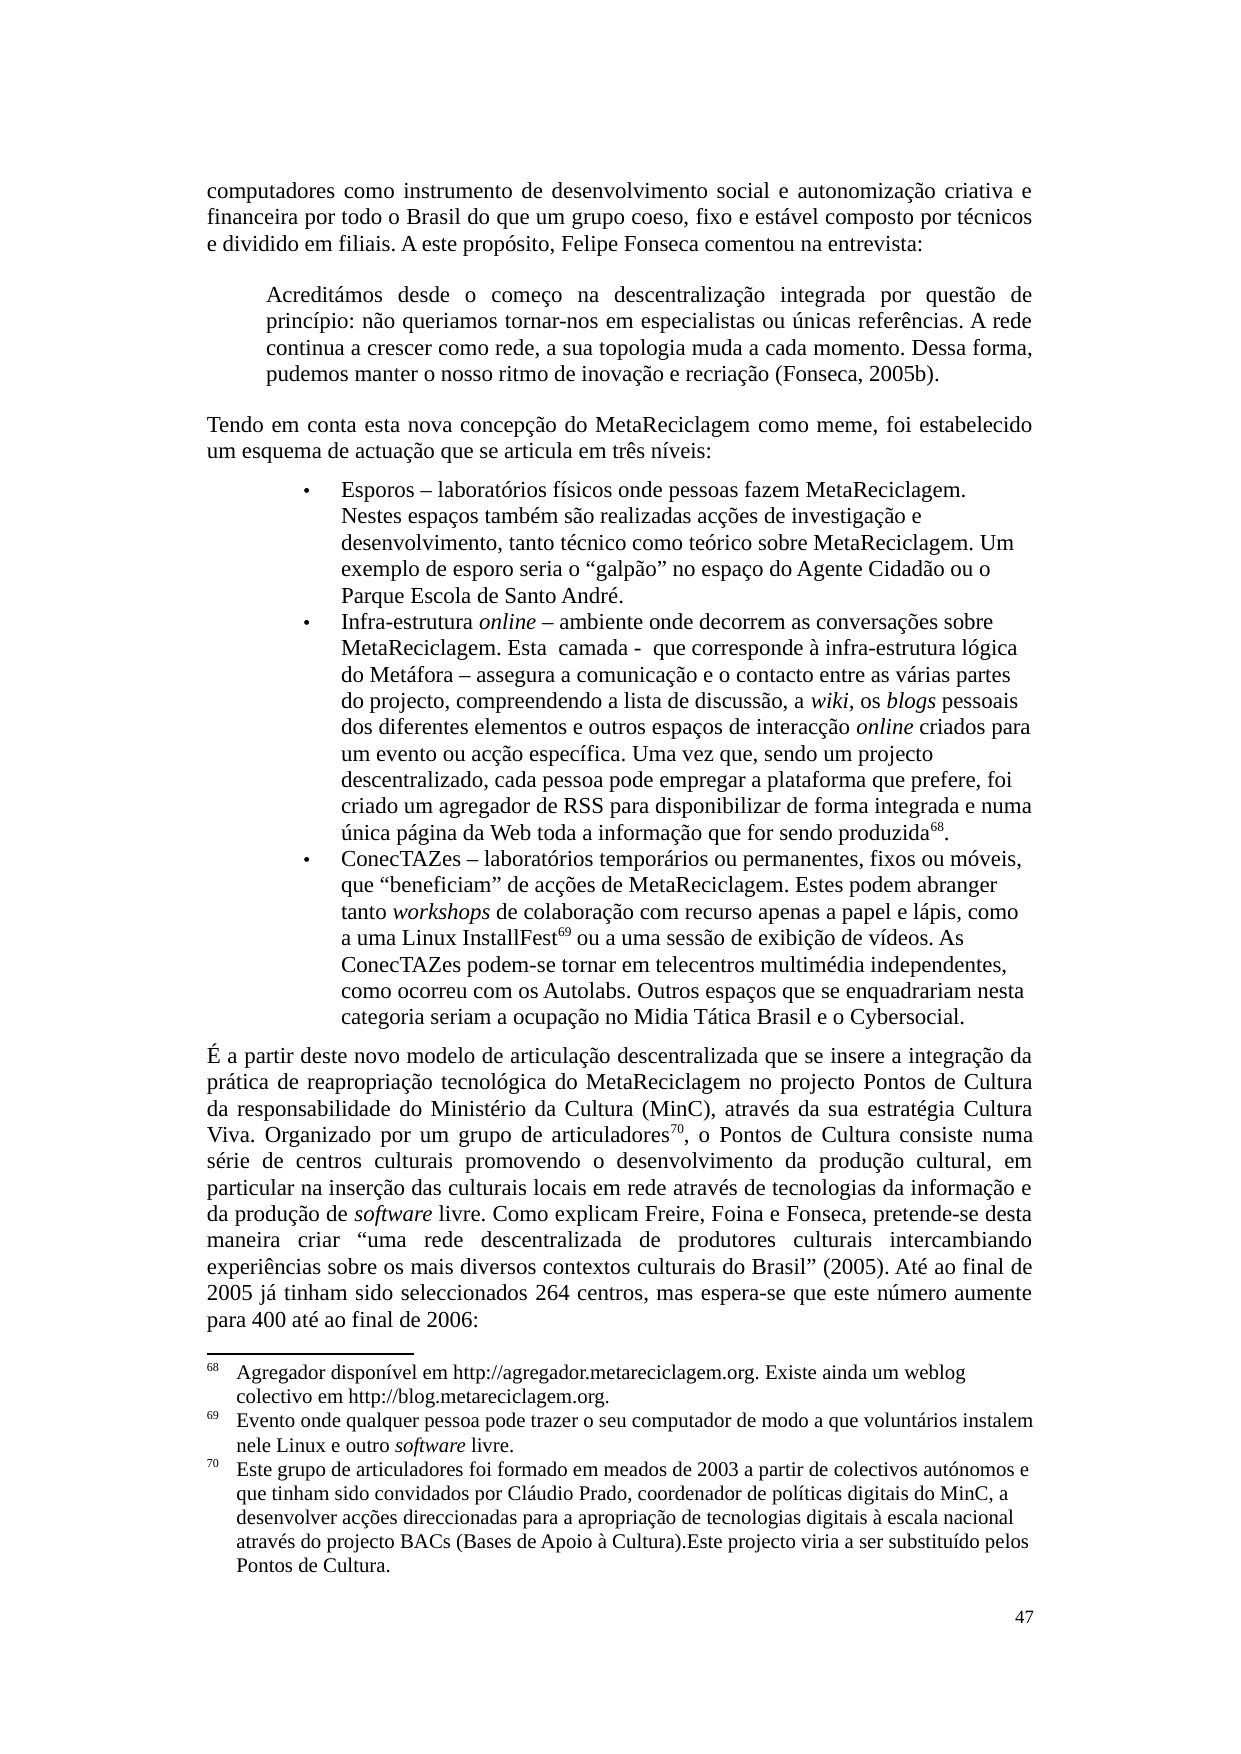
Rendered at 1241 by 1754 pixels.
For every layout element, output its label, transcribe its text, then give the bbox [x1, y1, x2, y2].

list Infra-estrutura online – ambiente onde decorrem as conversações sobre MetaReciclagem. Esta camada - que corresponde à infra-estrutura lógica do Metáfora – assegura a comunicação e o contacto entre as várias partes do projecto, compreendendo a lista de discussão, a wiki, os blogs pessoais dos diferentes elementos e outros espaços de interacção online criados para um evento ou acção específica. Uma vez que, sendo um projecto descentralizado, cada pessoa pode empregar a plataforma que prefere, foi criado um agregador de RSS para disponibilizar de forma integrada e numa única página da Web toda a informação que for sendo produzida. [303, 608, 1033, 845]
text Este grupo de articuladores foi formado em meados de 2003 a partir de colectivos autónomos e que tinham sido convidados por Cláudio Prado, coordenador de políticas digitais do MinC, a desenvolver acções direccionadas para a apropriação de tecnologias digitais à escala nacional através do projecto BACs (Bases de Apoio à Cultura).Este projecto viria a ser substituído pelos Pontos de Cultura. [207, 1457, 1033, 1577]
list Esporos – laboratórios físicos onde pessoas fazem MetaReciclagem. Nestes espaços também são realizadas acções de investigação e desenvolvimento, tanto técnico como teórico sobre MetaReciclagem. Um exemplo de esporo seria o “galpão” no espaço do Agente Cidadão ou o Parque Escola de Santo André. [303, 476, 1033, 608]
list ConecTAZes – laboratórios temporários ou permanentes, fixos ou móveis, que “beneficiam” de acções de MetaReciclagem. Estes podem abranger tanto workshops de colaboração com recurso apenas a papel e lápis, como a uma Linux InstallFest ou a uma sessão de exibição de vídeos. As ConecTAZes podem-se tornar em telecentros multimédia independentes, como ocorreu com os Autolabs. Outros espaços que se enquadrariam nesta categoria seriam a ocupação no Midia Tática Brasil e o Cybersocial. [303, 845, 1033, 1030]
list Agregador disponível em http://agregador.metareciclagem.org. Existe ainda um weblog colectivo em http://blog.metareciclagem.org. [207, 1360, 1033, 1408]
text computadores como instrumento de desenvolvimento social e autonomização criativa e financeira por todo o Brasil do que um grupo coeso, fixo e estável composto por técnicos e dividido em filiais. A este propósito, Felipe Fonseca comentou na entrevista: [207, 177, 1033, 256]
text Tendo em conta esta nova concepção do MetaReciclagem como meme, foi estabelecido um esquema de actuação que se articula em três níveis: [207, 411, 1033, 464]
text É a partir deste novo modelo de articulação descentralizada que se insere a integração da prática de reapropriação tecnológica do MetaReciclagem no projecto Pontos de Cultura da responsabilidade do Ministério da Cultura (MinC), através da sua estratégia Cultura Viva. Organizado por um grupo de articuladores, o Pontos de Cultura consiste numa série de centros culturais promovendo o desenvolvimento da produção cultural, em particular na inserção das culturais locais em rede através de tecnologias da informação e da produção de software livre. Como explicam Freire, Foina e Fonseca, pretende-se desta maneira criar “uma rede descentralizada de produtores culturais intercambiando experiências sobre os mais diversos contextos culturais do Brasil” (2005). Até ao final de 2005 já tinham sido seleccionados 264 centros, mas espera-se que este número aumente para 400 até ao final de 2006: [207, 1042, 1033, 1332]
list Evento onde qualquer pessoa pode trazer o seu computador de modo a que voluntários instalem nele Linux e outro software livre. [207, 1408, 1033, 1457]
text Acreditámos desde o começo na descentralização integrada por questão de princípio: não queriamos tornar-nos em especialistas ou únicas referências. A rede continua a crescer como rede, a sua topologia muda a cada momento. Dessa forma, pudemos manter o nosso ritmo de inovação e recriação (Fonseca, 2005b). [266, 281, 1033, 386]
